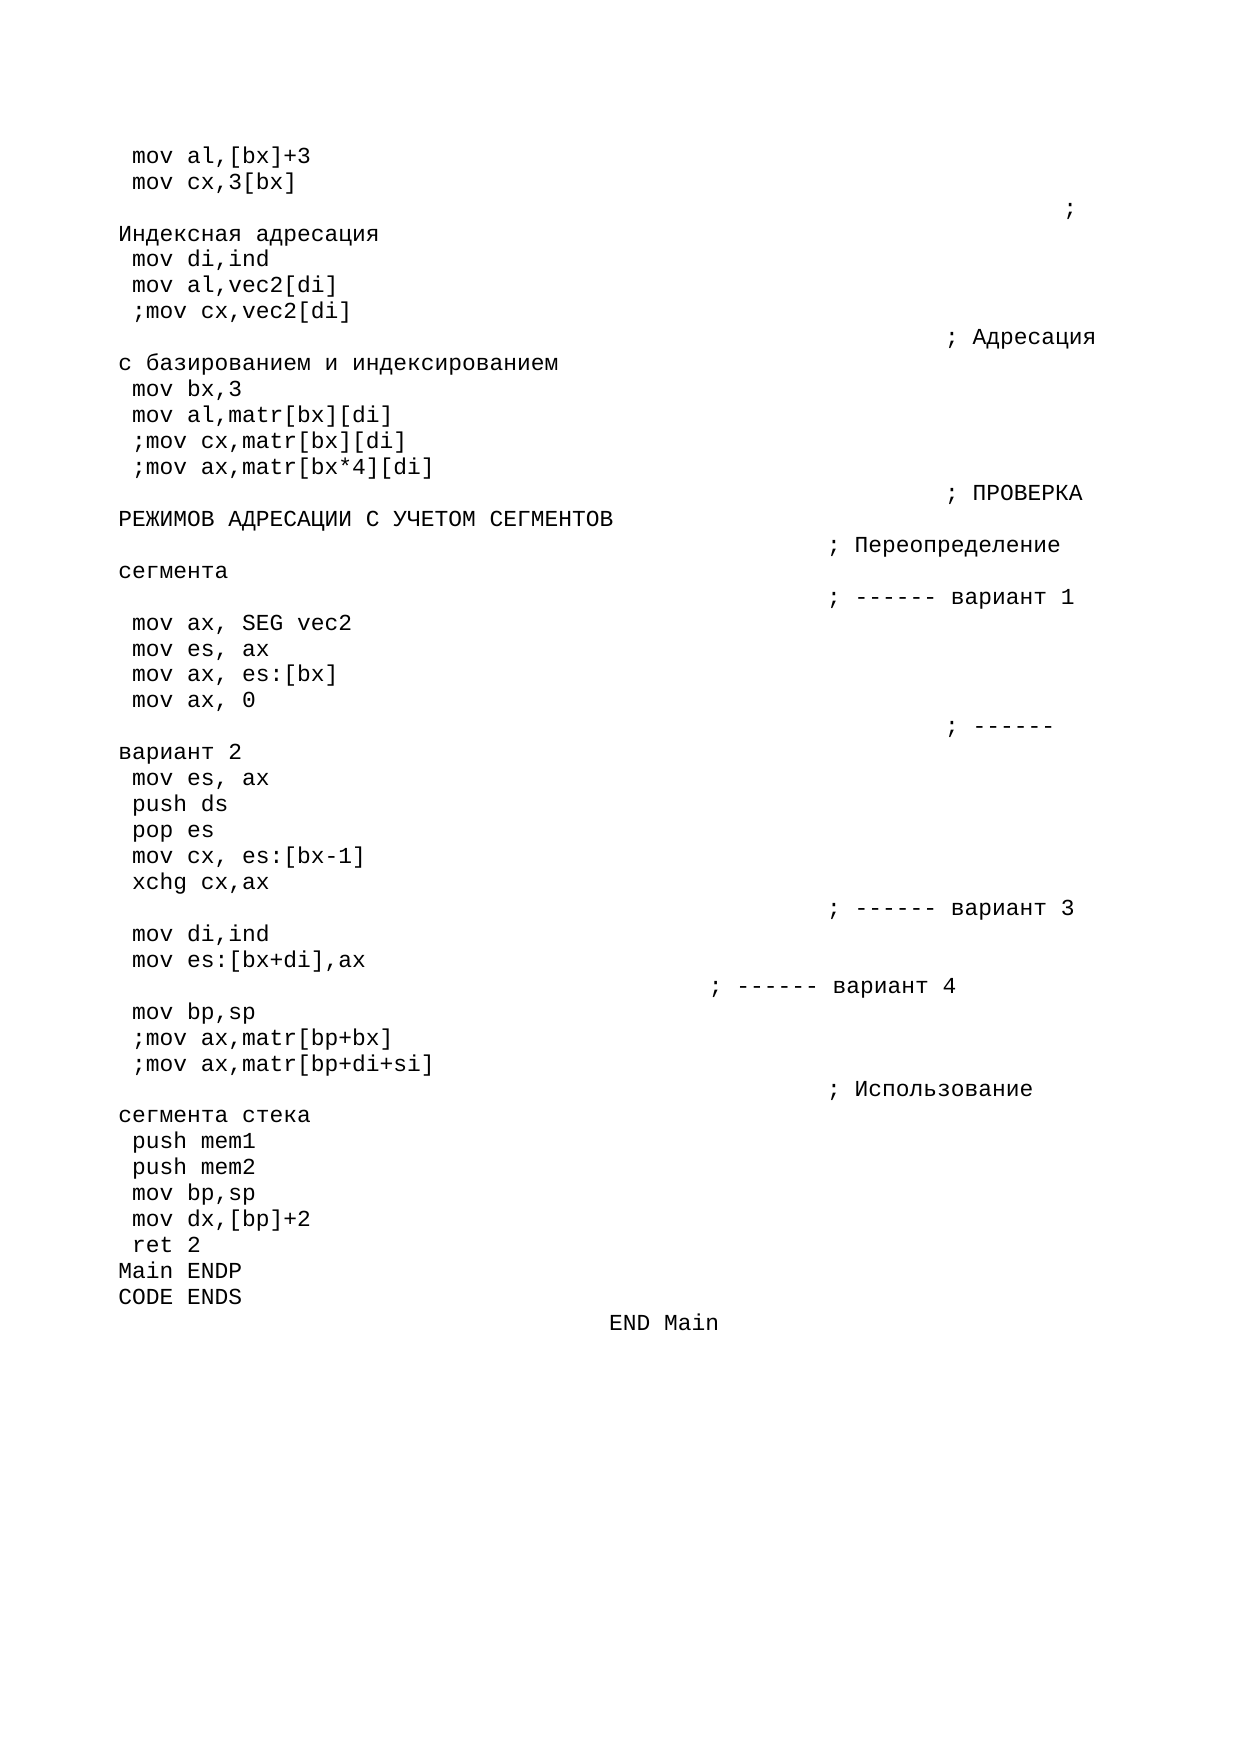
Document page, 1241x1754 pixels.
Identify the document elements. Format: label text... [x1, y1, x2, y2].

text ; ------ вариант 3 [118, 896, 1122, 922]
text mov al,[bx]+3 [118, 144, 1122, 170]
text ; Индексная адресация [118, 196, 1122, 248]
text xchg cx,ax [118, 870, 1122, 896]
text mov bx,3 [118, 377, 1122, 403]
text mov ax, SEG vec2 [118, 611, 1122, 637]
text ;mov ax,matr[bp+bx] [118, 1026, 1122, 1052]
text mov ax, es:[bx] [118, 663, 1122, 689]
text push ds [118, 792, 1122, 818]
text mov al,matr[bx][di] [118, 403, 1122, 429]
text ; Переопределение сегмента [118, 533, 1122, 585]
text CODE ENDS [118, 1285, 1122, 1311]
text mov di,ind [118, 922, 1122, 948]
text Main ENDP [118, 1259, 1122, 1285]
text pop es [118, 818, 1122, 844]
text mov bp,sp [118, 1000, 1122, 1026]
text push mem2 [118, 1156, 1122, 1182]
text mov es, ax [118, 767, 1122, 792]
text push mem1 [118, 1130, 1122, 1156]
text mov bp,sp [118, 1182, 1122, 1207]
text mov cx,3[bx] [118, 170, 1122, 196]
text mov es, ax [118, 637, 1122, 663]
text ; Адресация с базированием и индексированием [118, 326, 1122, 377]
text ; ------ вариант 1 [118, 585, 1122, 611]
text ;mov cx,vec2[di] [118, 300, 1122, 326]
text ;mov ax,matr[bp+di+si] [118, 1052, 1122, 1078]
text ; ------ вариант 2 [118, 715, 1122, 767]
text mov cx, es:[bx-1] [118, 844, 1122, 870]
text ; Использование сегмента стека [118, 1078, 1122, 1130]
text ;mov cx,matr[bx][di] [118, 429, 1122, 455]
text mov ax, 0 [118, 689, 1122, 715]
text ;mov ax,matr[bx*4][di] [118, 455, 1122, 481]
text END Main [118, 1311, 1122, 1337]
text mov di,ind [118, 248, 1122, 274]
text ret 2 [118, 1233, 1122, 1259]
text mov es:[bx+di],ax [118, 948, 1122, 974]
text mov al,vec2[di] [118, 274, 1122, 300]
text mov dx,[bp]+2 [118, 1207, 1122, 1233]
text ; ПРОВЕРКА РЕЖИМОВ АДРЕСАЦИИ С УЧЕТОМ СЕГМЕНТОВ [118, 481, 1122, 533]
text ; ------ вариант 4 [118, 974, 1122, 1000]
